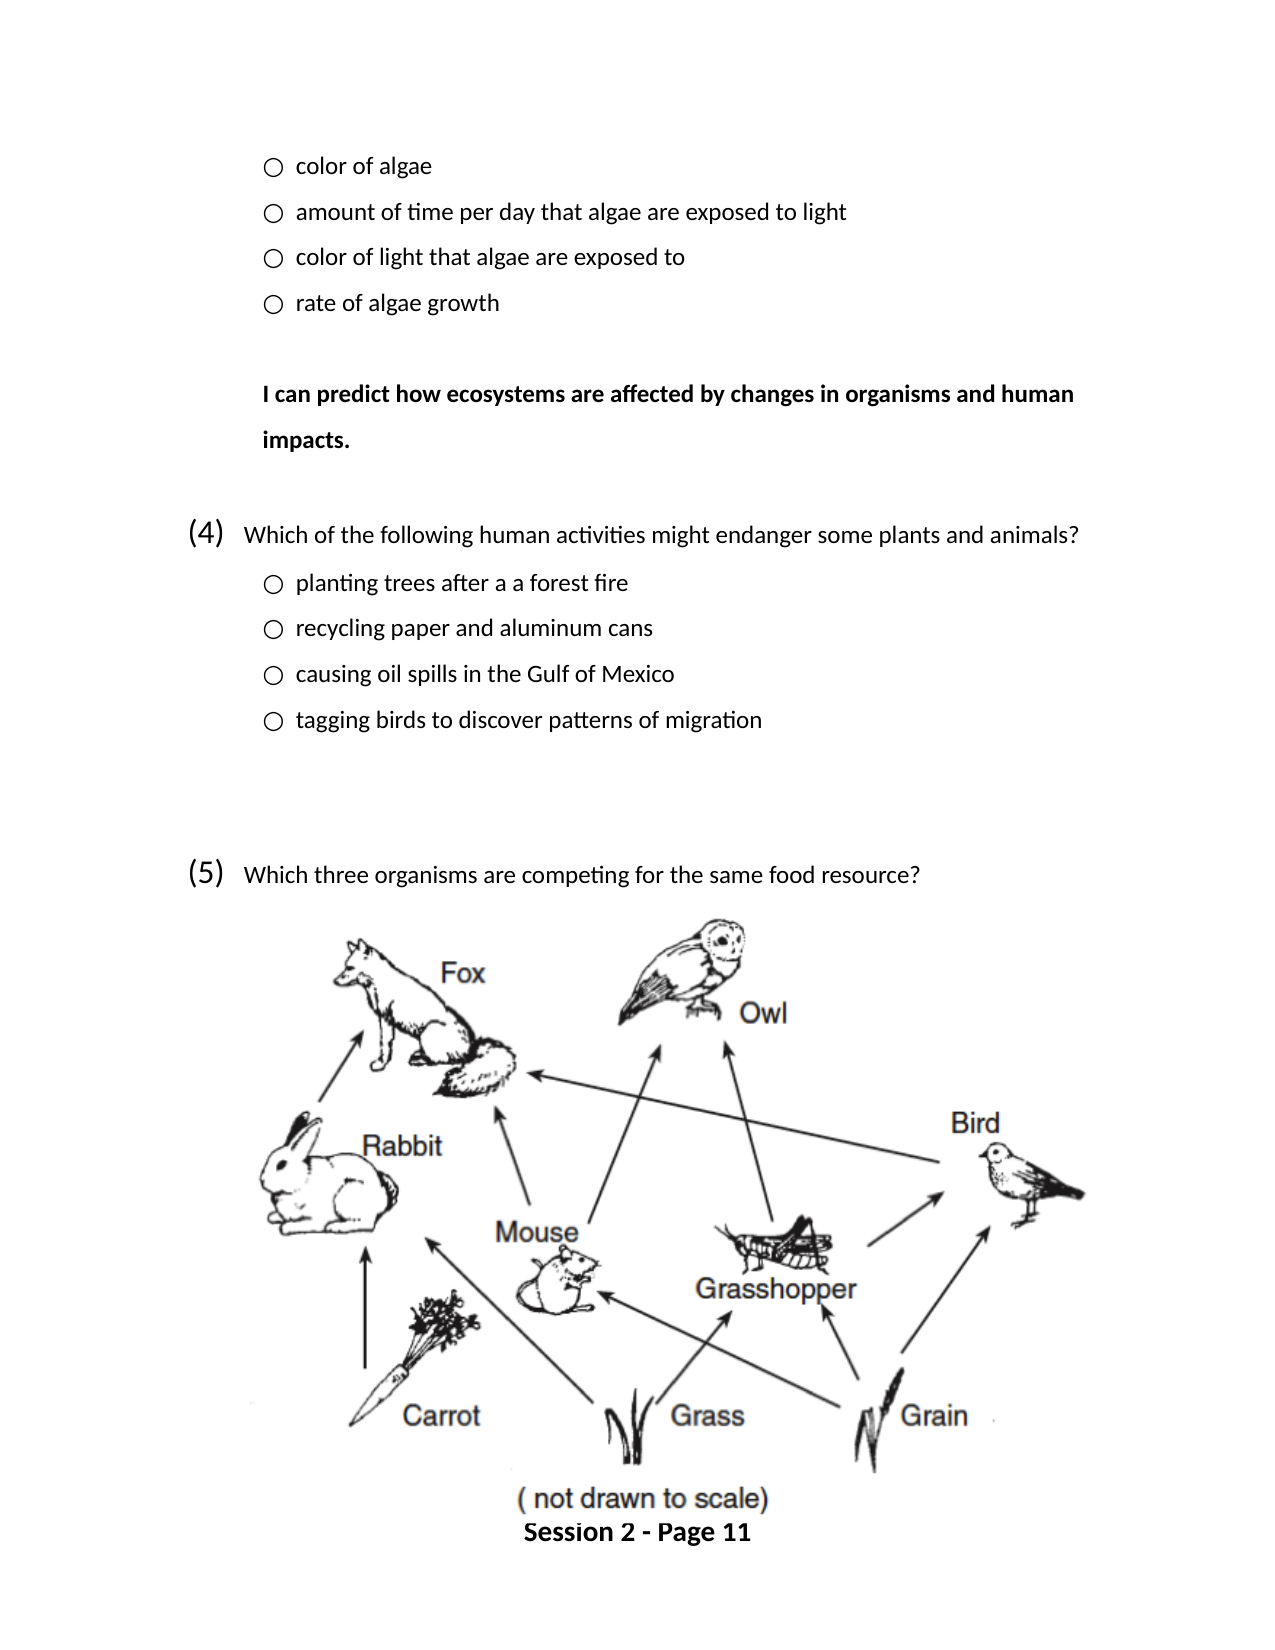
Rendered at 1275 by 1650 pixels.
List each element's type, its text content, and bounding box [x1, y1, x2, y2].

picture [211, 911, 1117, 1525]
list Which three organisms are competing for the same food resource? [187, 851, 1125, 892]
list Which of the following human activities might endanger some plants and animals? ○ planting trees after a a forest fire ○ recycling paper and aluminum cans ○ causing oil spills in the Gulf of Mexico ○ tagging birds to discover patterns of migration [187, 511, 1125, 837]
list ○ color of algae ○ amount of time per day that algae are exposed to light ○ color of light that algae are exposed to ○ rate of algae growth I can predict how ecosystems are affected by changes in organisms and human impacts. [187, 150, 1125, 497]
